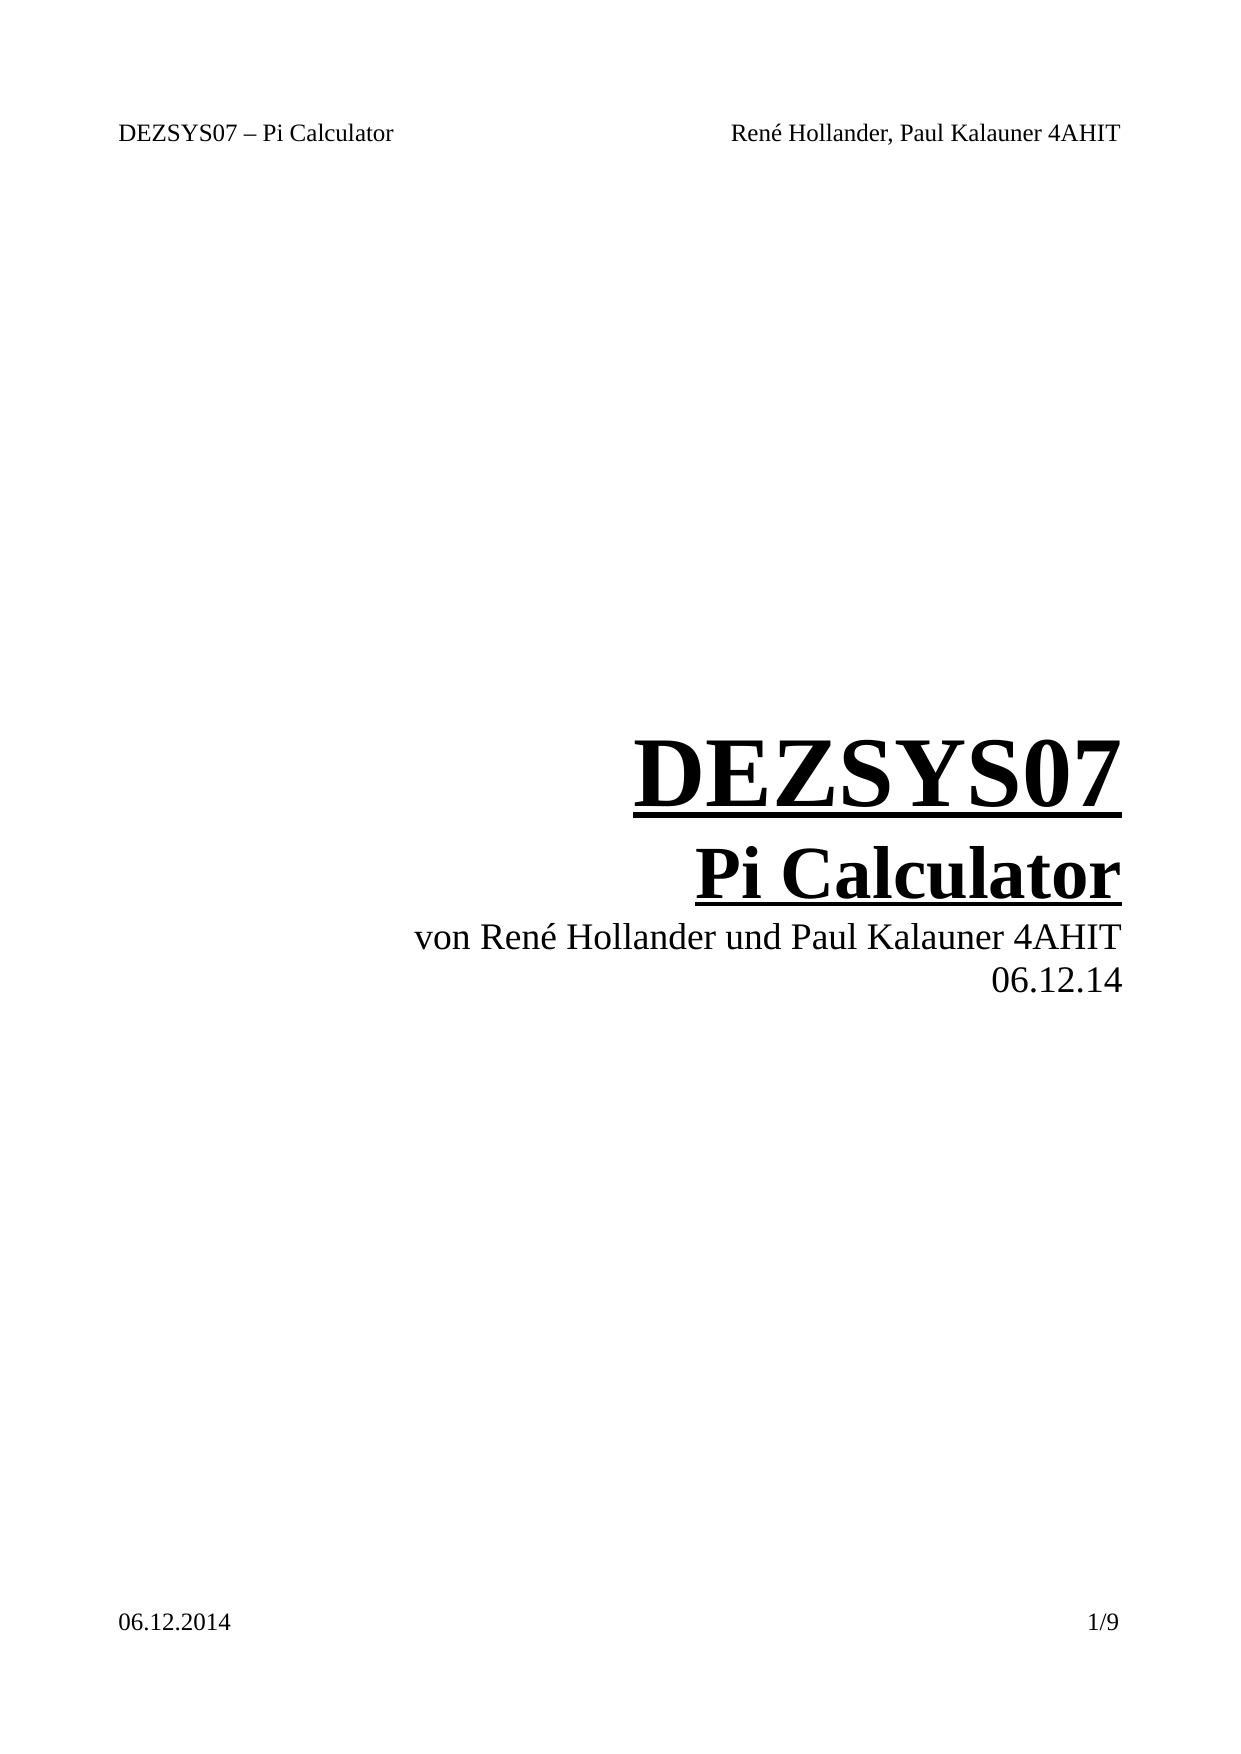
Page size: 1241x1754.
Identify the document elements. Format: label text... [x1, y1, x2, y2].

text DEZSYS07 [118, 713, 1122, 828]
text Pi Calculator [118, 828, 1122, 914]
text von René Hollander und Paul Kalauner 4AHIT [118, 914, 1122, 957]
text 06.12.14 [118, 957, 1122, 1001]
